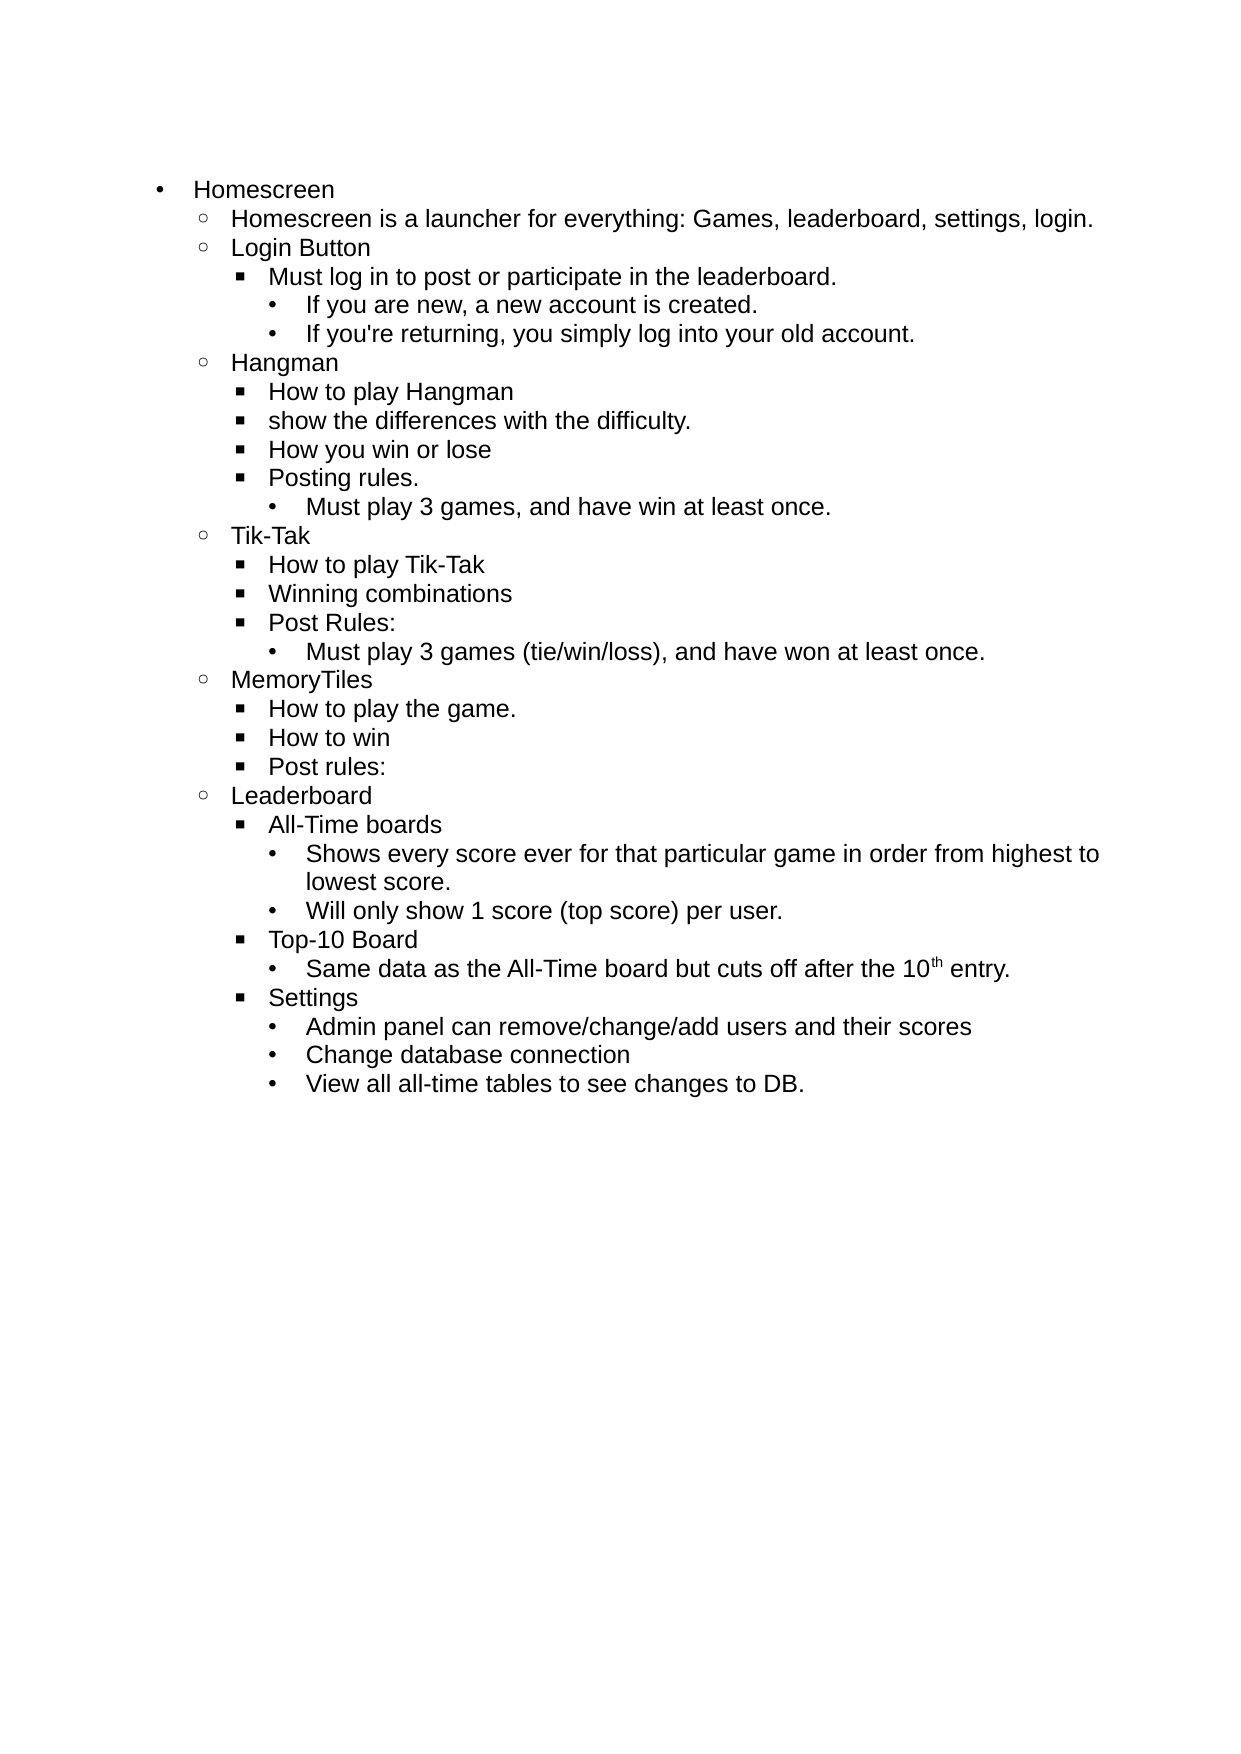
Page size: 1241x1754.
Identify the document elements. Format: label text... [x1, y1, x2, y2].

list show the differences with the difficulty. [231, 406, 1122, 434]
list Post Rules: [231, 608, 1122, 637]
list Leaderboard [193, 781, 1122, 810]
list View all all-time tables to see changes to DB. [268, 1069, 1122, 1127]
list Must play 3 games (tie/win/loss), and have won at least once. [268, 637, 1122, 665]
list Must log in to post or participate in the leaderboard. [231, 261, 1122, 290]
list How to play Tik-Tak [231, 550, 1122, 579]
list Will only show 1 score (top score) per user. [268, 896, 1122, 925]
list How to play Hangman [231, 377, 1122, 406]
list If you're returning, you simply log into your old account. [268, 319, 1122, 348]
list Top-10 Board [231, 925, 1122, 954]
list Must play 3 games, and have win at least once. [268, 492, 1122, 521]
list How to play the game. [231, 694, 1122, 723]
list Shows every score ever for that particular game in order from highest to lowest score. [268, 838, 1122, 896]
list All-Time boards [231, 810, 1122, 838]
list Tik-Tak [193, 521, 1122, 550]
list Settings [231, 983, 1122, 1012]
list Hangman [193, 348, 1122, 377]
list How to win [231, 723, 1122, 752]
list Same data as the All-Time board but cuts off after the 10th entry. [268, 954, 1122, 983]
list Admin panel can remove/change/add users and their scores [268, 1012, 1122, 1040]
list Login Button [193, 233, 1122, 261]
list Post rules: [231, 752, 1122, 781]
list How you win or lose [231, 434, 1122, 463]
list If you are new, a new account is created. [268, 290, 1122, 319]
list Homescreen is a launcher for everything: Games, leaderboard, settings, login. [193, 204, 1122, 233]
list MemoryTiles [193, 665, 1122, 694]
list Homescreen [156, 175, 1122, 204]
list Change database connection [268, 1040, 1122, 1069]
list Winning combinations [231, 579, 1122, 608]
list Posting rules. [231, 463, 1122, 492]
